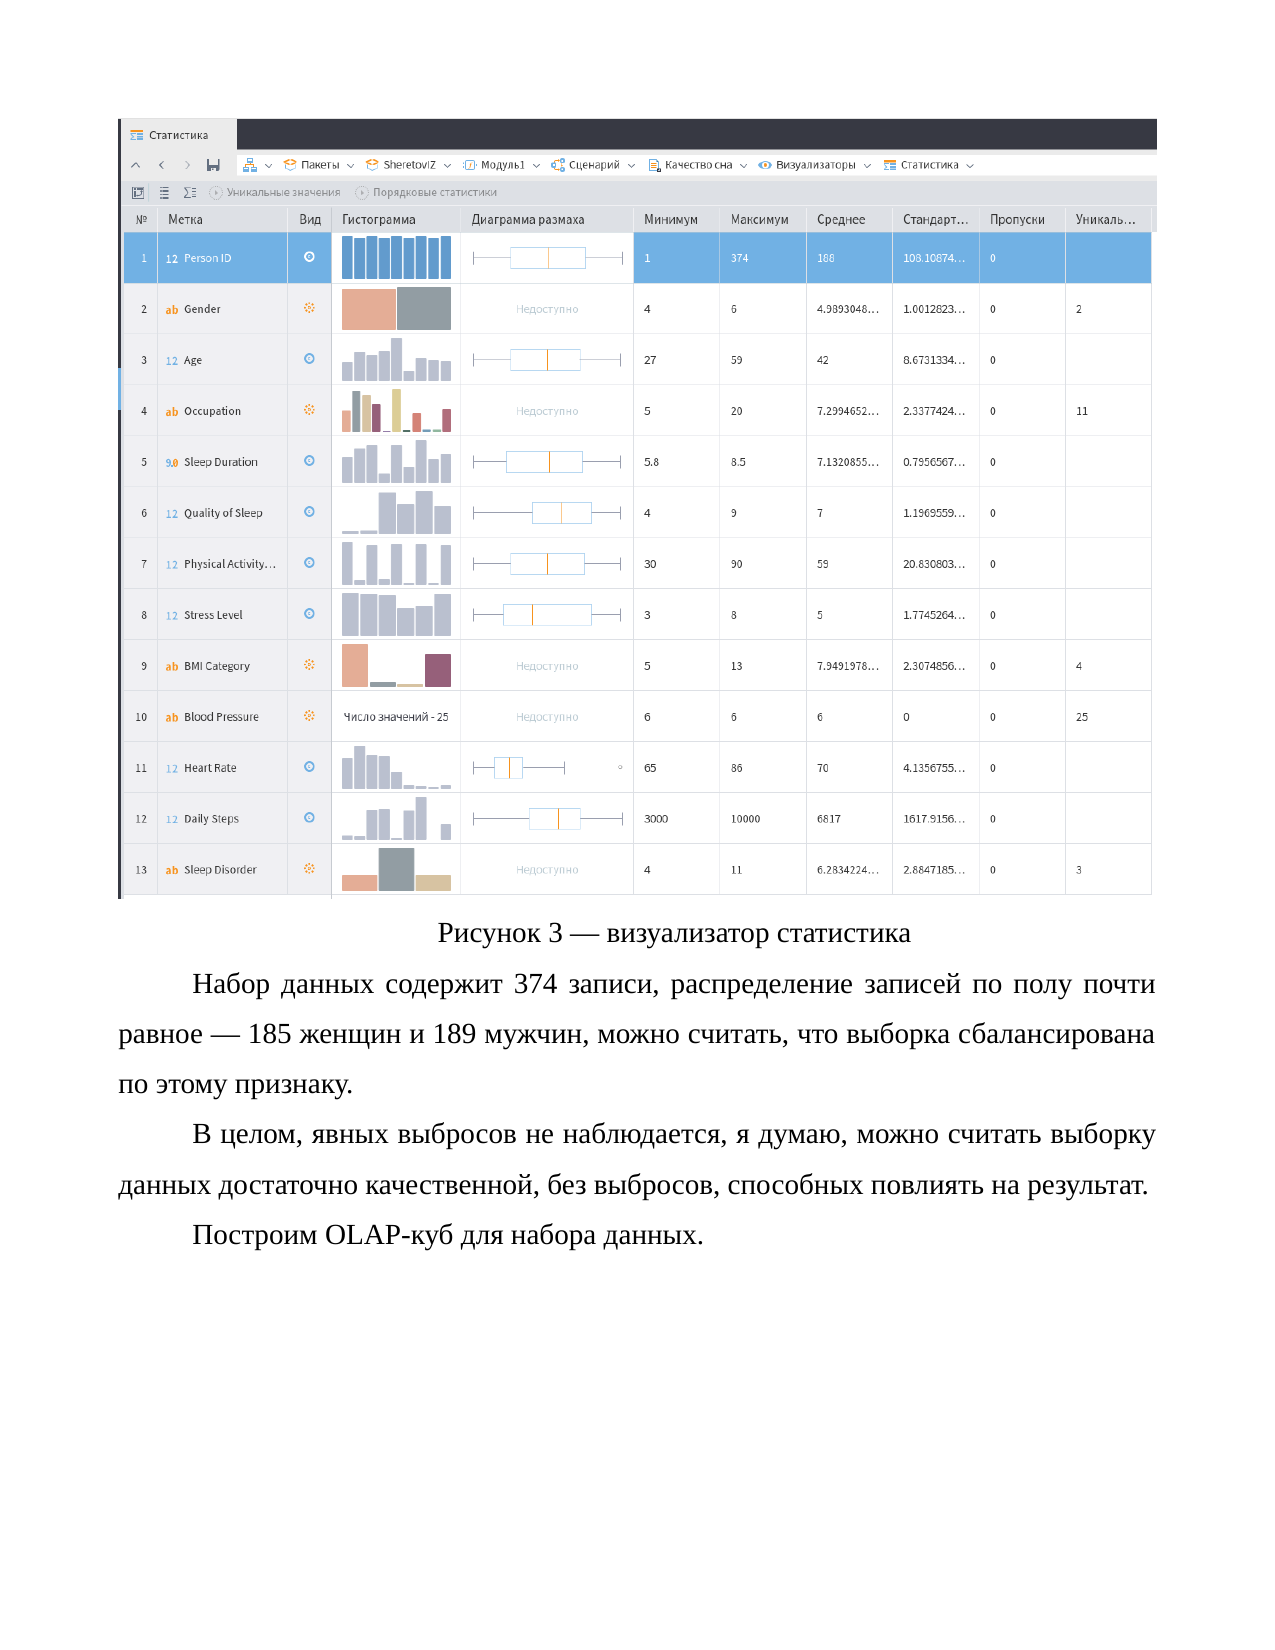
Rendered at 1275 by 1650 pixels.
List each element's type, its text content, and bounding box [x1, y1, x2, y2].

text В целом, явных выбросов не наблюдается, я думаю, можно считать выборку данных достаточно качественной, без выбросов, способных повлиять на результат. [118, 1117, 1157, 1201]
text Рисунок 3 — визуализатор статистика [118, 899, 1157, 949]
text Набор данных содержит 374 записи, распределение записей по полу почти равное — 185 женщин и 189 мужчин, можно считать, что выборка сбалансирована по этому признаку. [118, 966, 1157, 1100]
picture [118, 118, 1157, 899]
text Построим OLAP-куб для набора данных. [118, 1217, 1157, 1251]
